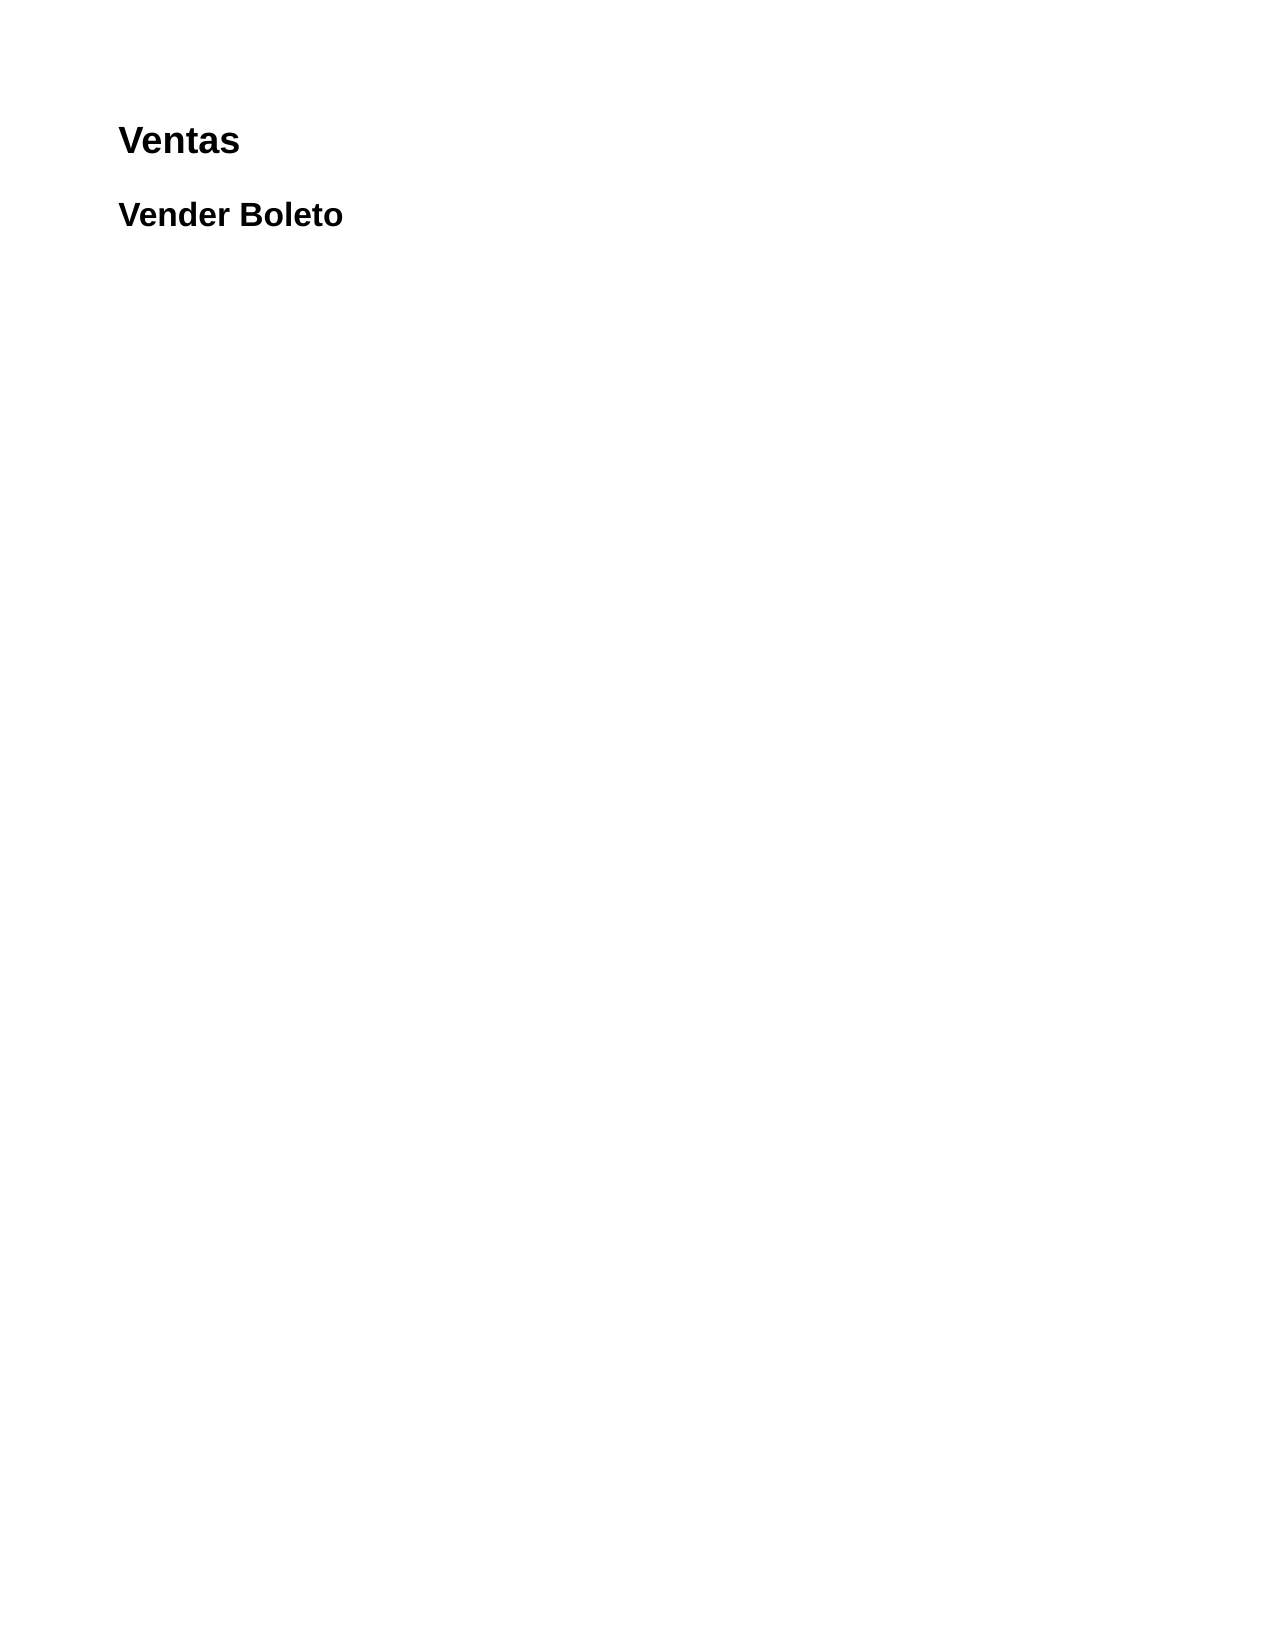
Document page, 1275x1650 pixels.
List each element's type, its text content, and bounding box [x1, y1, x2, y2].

subtitle Ventas [118, 118, 1157, 162]
subtitle Vender Boleto [118, 195, 1157, 234]
